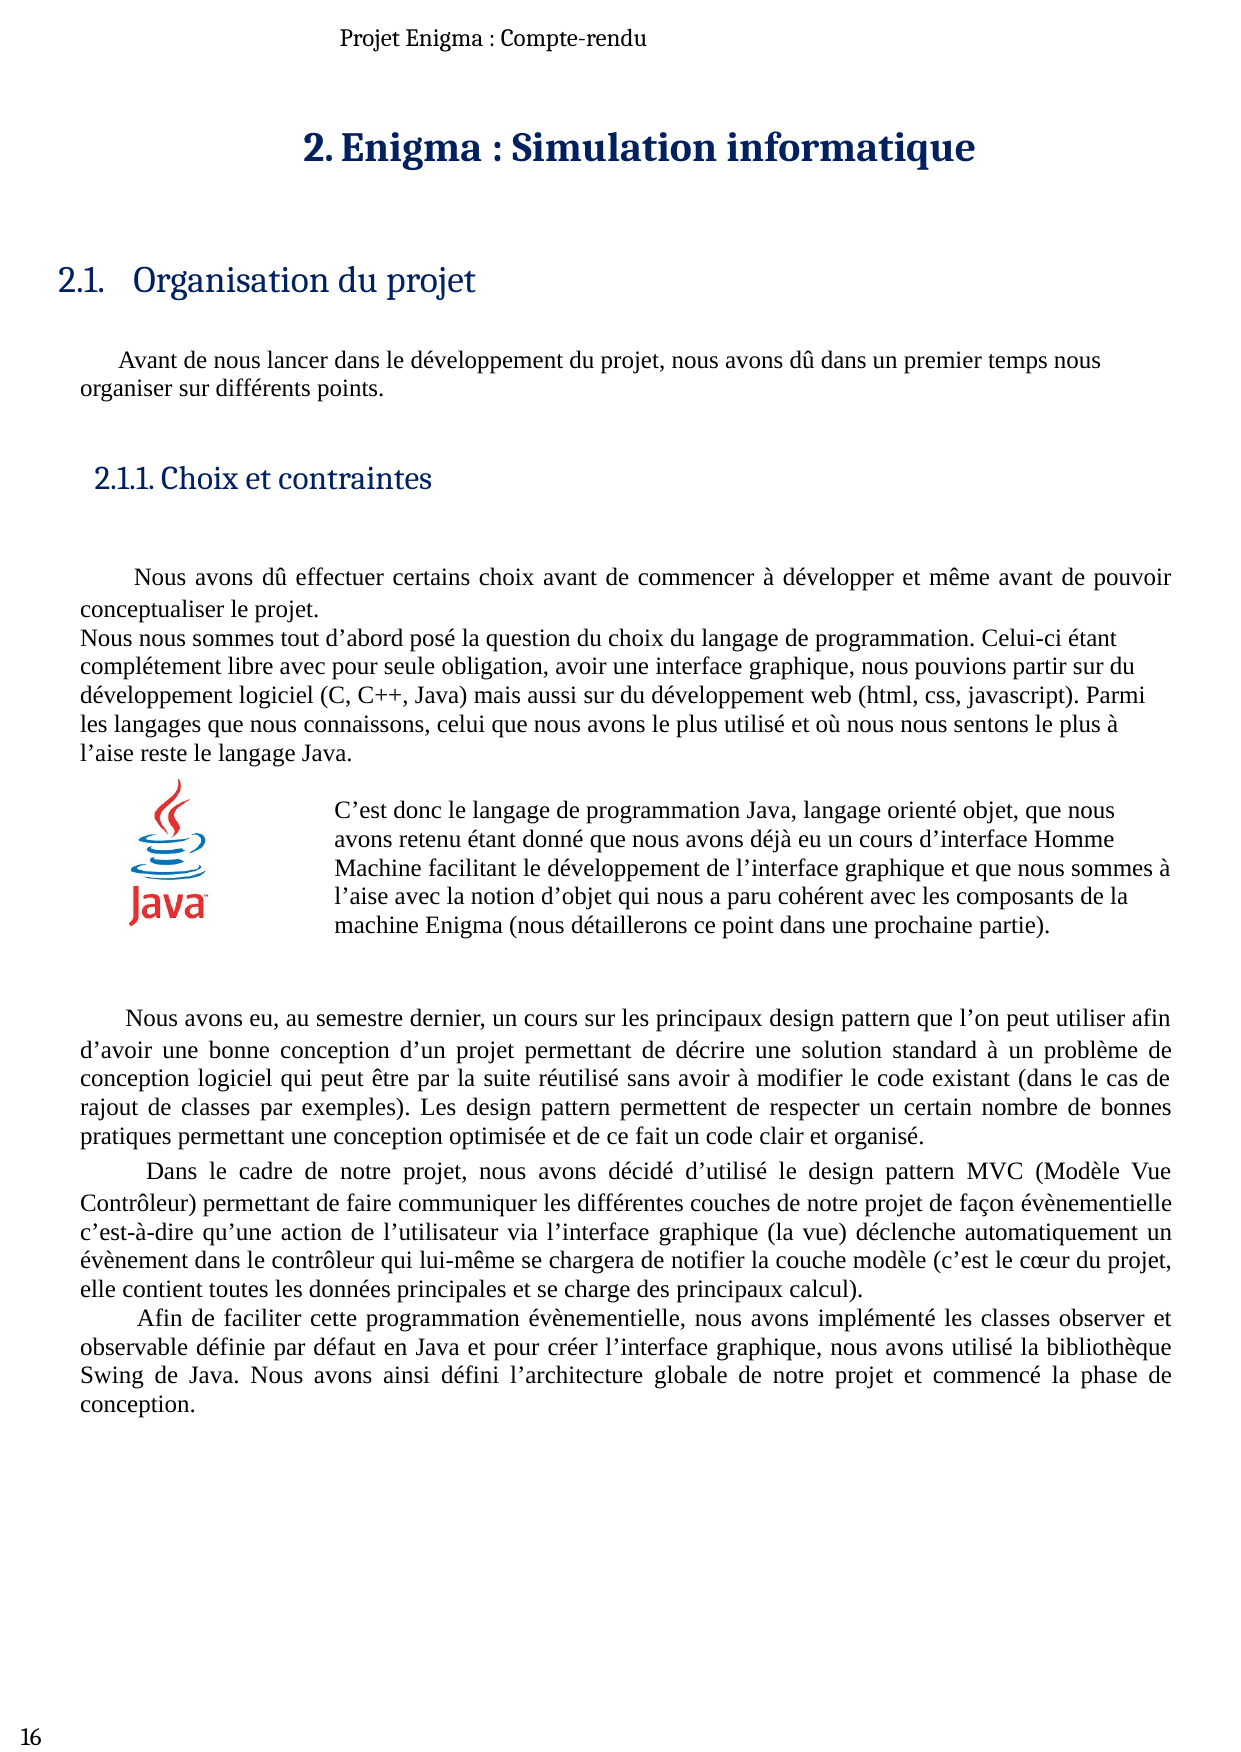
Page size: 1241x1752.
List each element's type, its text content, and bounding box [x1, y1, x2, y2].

text Dans le cadre de notre projet, nous avons décidé d’utilisé le design pattern MVC (Modèle Vue Contrôleur) permettant de faire communiquer les différentes couches de notre projet de façon évènementielle c’est-à-dire qu’une action de l’utilisateur via l’interface graphique (la vue) déclenche automatiquement un évènement dans le contrôleur qui lui-même se chargera de notifier la couche modèle (c’est le cœur du projet, elle contient toutes les données principales et se charge des principaux calcul). [65, 1150, 1173, 1303]
list Nous nous sommes tout d’abord posé la question du choix du langage de programmation. Celui-ci étant complétement libre avec pour seule obligation, avoir une interface graphique, nous pouvions partir sur du développement logiciel (C, C++, Java) mais aussi sur du développement web (html, css, javascript). Parmi les langages que nous connaissons, celui que nous avons le plus utilisé et où nous nous sentons le plus à l’aise reste le langage Java. [80, 623, 1173, 766]
list Enigma : Simulation informatique [58, 124, 1221, 172]
picture [78, 767, 257, 946]
text Afin de faciliter cette programmation évènementielle, nous avons implémenté les classes observer et observable définie par défaut en Java et pour créer l’interface graphique, nous avons utilisé la bibliothèque Swing de Java. Nous avons ainsi défini l’architecture globale de notre projet et commencé la phase de conception. [65, 1303, 1173, 1418]
list Organisation du projet [58, 258, 1221, 302]
text Nous avons dû effectuer certains choix avant de commencer à développer et même avant de pouvoir conceptualiser le projet. [65, 556, 1173, 623]
text Nous avons eu, au semestre dernier, un cours sur les principaux design pattern que l’on peut utiliser afin d’avoir une bonne conception d’un projet permettant de décrire une solution standard à un problème de conception logiciel qui peut être par la suite réutilisé sans avoir à modifier le code existant (dans le cas de rajout de classes par exemples). Les design pattern permettent de respecter un certain nombre de bonnes pratiques permettant une conception optimisée et de ce fait un code clair et organisé. [65, 996, 1173, 1150]
list Avant de nous lancer dans le développement du projet, nous avons dû dans un premier temps nous organiser sur différents points. [65, 345, 1173, 402]
list C’est donc le langage de programmation Java, langage orienté objet, que nous avons retenu étant donné que nous avons déjà eu un cours d’interface Homme Machine facilitant le développement de l’interface graphique et que nous sommes à l’aise avec la notion d’objet qui nous a paru cohérent avec les composants de la machine Enigma (nous détaillerons ce point dans une prochaine partie). [257, 795, 1173, 939]
text 2.1.1. Choix et contraintes [65, 460, 1173, 498]
